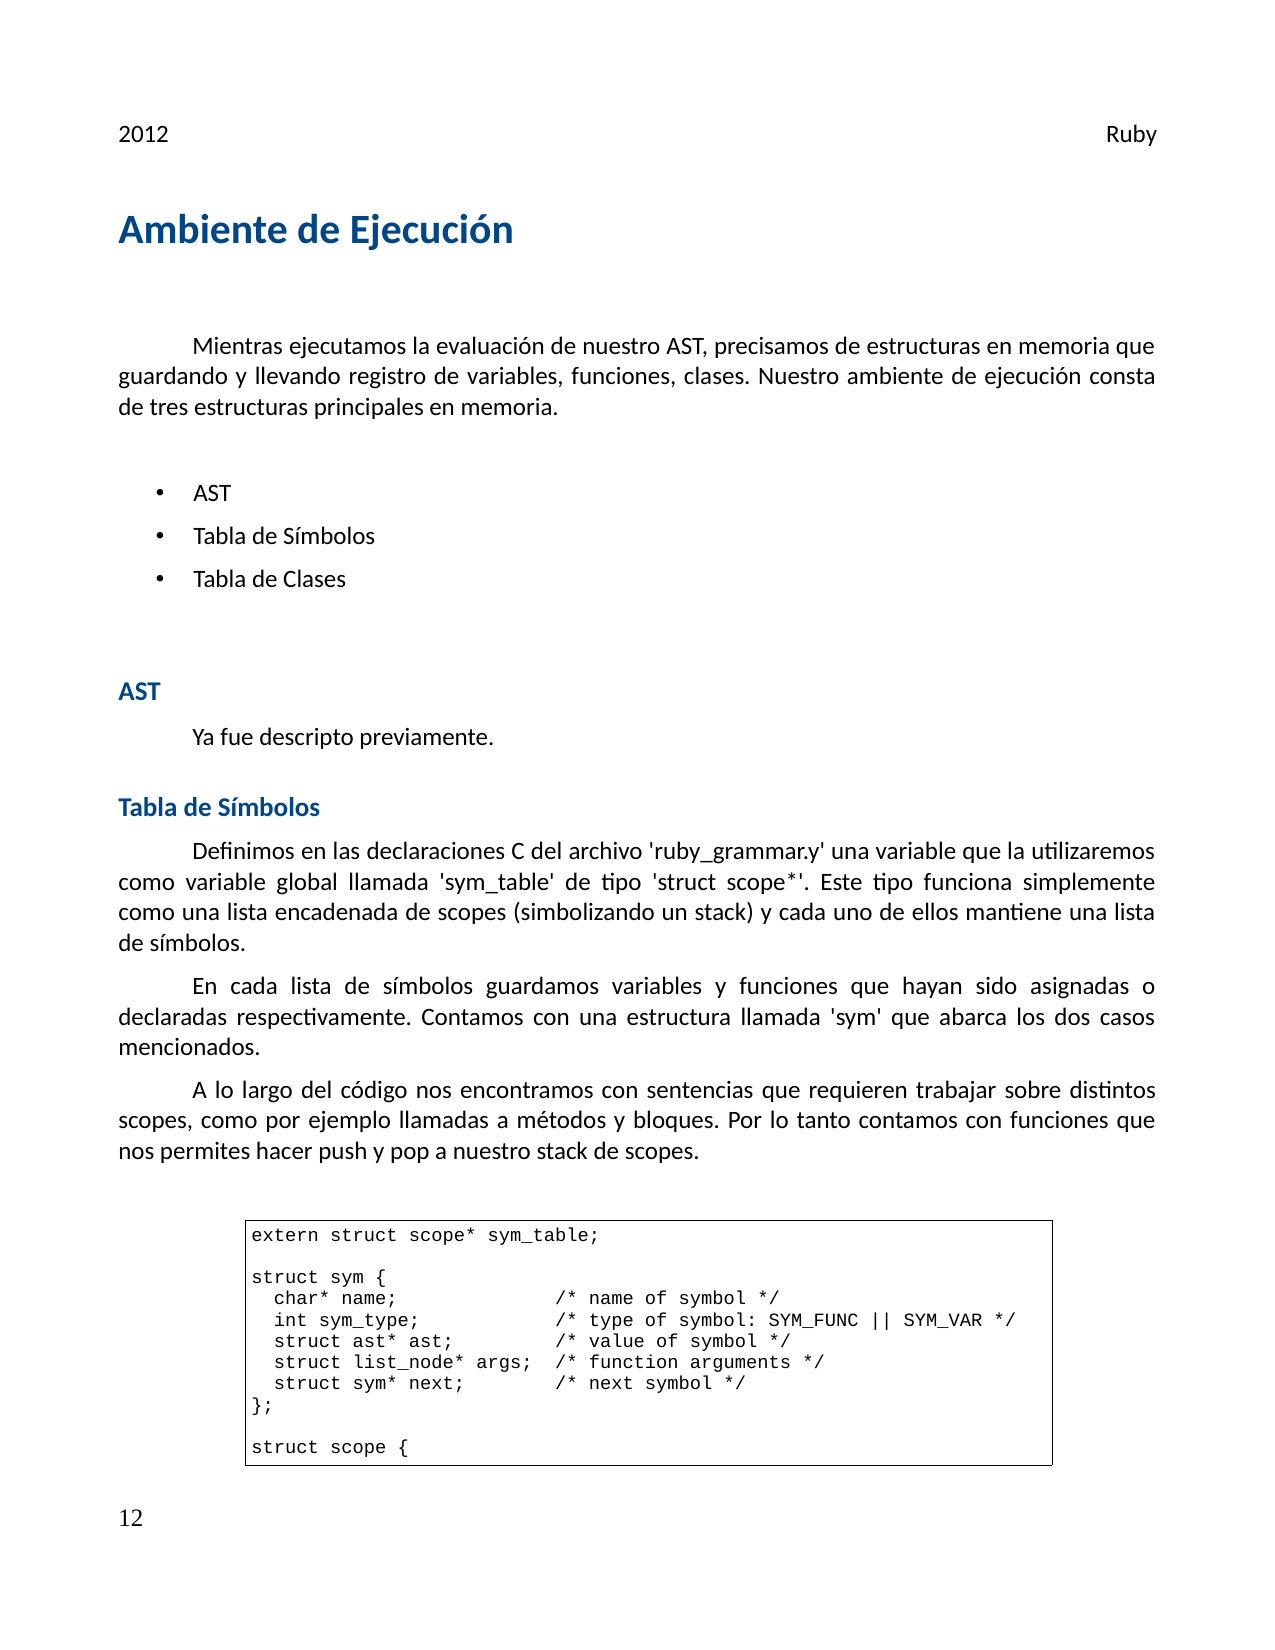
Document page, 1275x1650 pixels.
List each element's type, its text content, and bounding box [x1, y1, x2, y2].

text Mientras ejecutamos la evaluación de nuestro AST, precisamos de estructuras en memoria que guardando y llevando registro de variables, funciones, clases. Nuestro ambiente de ejecución consta de tres estructuras principales en memoria. [118, 330, 1157, 421]
list AST [156, 477, 1157, 507]
list Tabla de Clases [156, 563, 1157, 593]
subtitle Tabla de Símbolos [118, 790, 1157, 823]
subtitle AST [118, 674, 1157, 707]
list Tabla de Símbolos [156, 520, 1157, 550]
text A lo largo del código nos encontramos con sentencias que requieren trabajar sobre distintos scopes, como por ejemplo llamadas a métodos y bloques. Por lo tanto contamos con funciones que nos permites hacer push y pop a nuestro stack de scopes. [118, 1074, 1157, 1166]
subtitle Ambiente de Ejecución [118, 203, 1157, 254]
text Ya fue descripto previamente. [118, 719, 1157, 752]
text En cada lista de símbolos guardamos variables y funciones que hayan sido asignadas o declaradas respectivamente. Contamos con una estructura llamada 'sym' que abarca los dos casos mencionados. [118, 970, 1157, 1062]
text Definimos en las declaraciones C del archivo 'ruby_grammar.y' una variable que la utilizaremos como variable global llamada 'sym_table' de tipo 'struct scope*'. Este tipo funciona simplemente como una lista encadenada de scopes (simbolizando un stack) y cada uno de ellos mantiene una lista de símbolos. [118, 836, 1157, 958]
table_header extern struct scope* sym_table; struct sym { char* name; /* name of symbol */ int sym_type; /* type of symbol: SYM_FUNC || SYM_VAR */ struct ast* ast; /* value of symbol */ struct list_node* args; /* function arguments */ struct sym* next; /* next symbol */ }; struct scope { [246, 1221, 1052, 1465]
